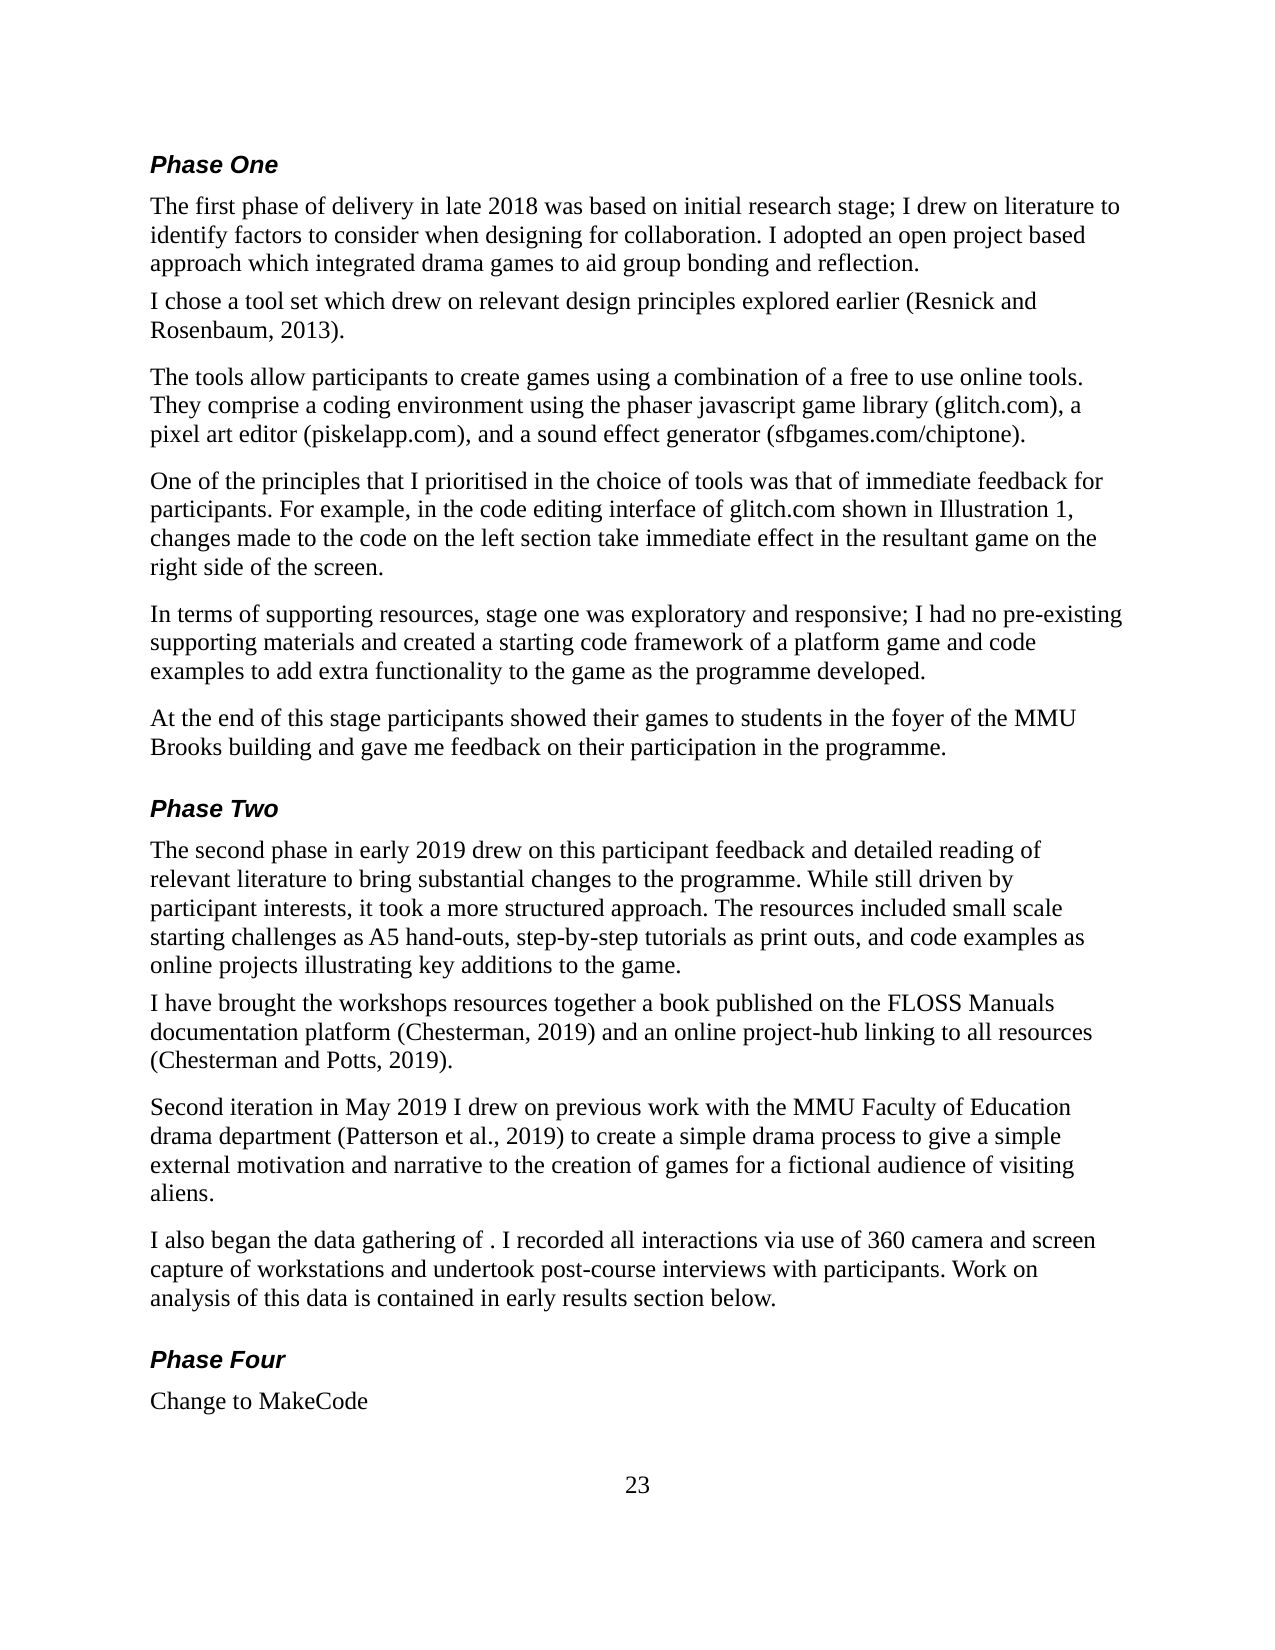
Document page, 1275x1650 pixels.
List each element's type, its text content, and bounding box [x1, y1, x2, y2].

text I chose a tool set which drew on relevant design principles explored earlier (Resnick and Rosenbaum, 2013). [150, 286, 1125, 344]
text The tools allow participants to create games using a combination of a free to use online tools. They comprise a coding environment using the phaser javascript game library (glitch.com), a pixel art editor (piskelapp.com), and a sound effect generator (sfbgames.com/chiptone). [150, 362, 1125, 448]
text Second iteration in May 2019 I drew on previous work with the MMU Faculty of Education drama department (Patterson et al., 2019) to create a simple drama process to give a simple external motivation and narrative to the creation of games for a fictional audience of visiting aliens. [150, 1092, 1125, 1207]
subtitle Phase Four [150, 1345, 1125, 1374]
subtitle Phase Two [150, 794, 1125, 823]
subtitle Phase One [150, 150, 1125, 178]
text One of the principles that I prioritised in the choice of tools was that of immediate feedback for participants. For example, in the code editing interface of glitch.com shown in Illustration 1, changes made to the code on the left section take immediate effect in the resultant game on the right side of the screen. [150, 466, 1125, 581]
text I have brought the workshops resources together a book published on the FLOSS Manuals documentation platform (Chesterman, 2019) and an online project-hub linking to all resources (Chesterman and Potts, 2019). [150, 988, 1125, 1074]
text I also began the data gathering of . I recorded all interactions via use of 360 camera and screen capture of workstations and undertook post-course interviews with participants. Work on analysis of this data is contained in early results section below. [150, 1225, 1125, 1311]
text The first phase of delivery in late 2018 was based on initial research stage; I drew on literature to identify factors to consider when designing for collaboration. I adopted an open project based approach which integrated drama games to aid group bonding and reflection. [150, 191, 1125, 277]
text In terms of supporting resources, stage one was exploratory and responsive; I had no pre-existing supporting materials and created a starting code framework of a platform game and code examples to add extra functionality to the game as the programme developed. [150, 599, 1125, 685]
text The second phase in early 2019 drew on this participant feedback and detailed reading of relevant literature to bring substantial changes to the programme. While still driven by participant interests, it took a more structured approach. The resources included small scale starting challenges as A5 hand-outs, step-by-step tutorials as print outs, and code examples as online projects illustrating key additions to the game. [150, 835, 1125, 979]
text At the end of this stage participants showed their games to students in the foyer of the MMU Brooks building and gave me feedback on their participation in the programme. [150, 703, 1125, 760]
text Change to MakeCode [150, 1386, 1125, 1415]
